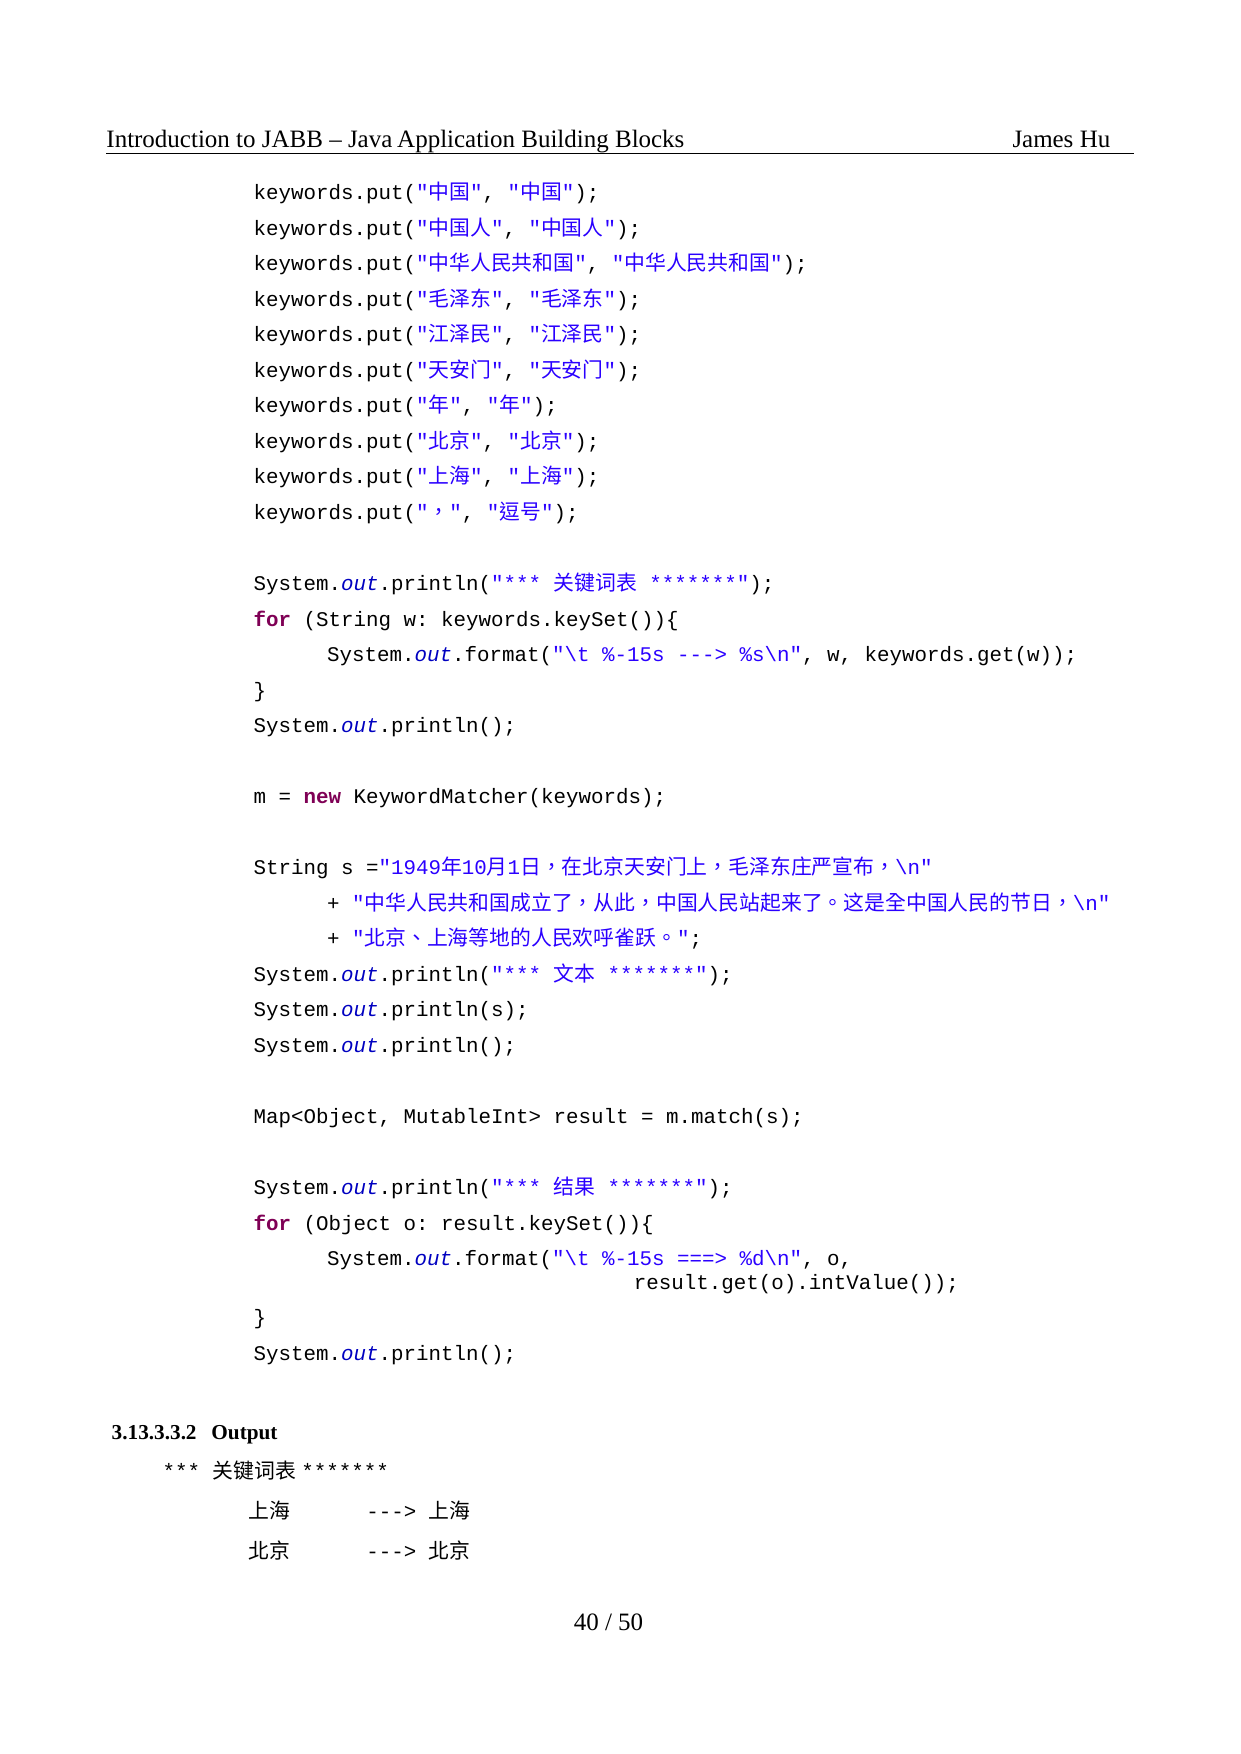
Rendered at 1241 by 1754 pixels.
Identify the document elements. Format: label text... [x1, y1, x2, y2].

text keywords.put("天安门", "天安门"); [106, 360, 1134, 384]
text keywords.put("，", "逗号"); [106, 502, 1134, 526]
text keywords.put("上海", "上海"); [106, 467, 1134, 490]
text + "中华人民共和国成立了，从此，中国人民站起来了。这是全中国人民的节日，\n" [106, 893, 1134, 916]
text m = new KeywordMatcher(keywords); [106, 786, 1134, 810]
text keywords.put("北京", "北京"); [106, 431, 1134, 455]
text System.out.format("\t %-15s ---> %s\n", w, keywords.get(w)); [106, 644, 1134, 668]
text keywords.put("中国人", "中国人"); [106, 218, 1134, 242]
text keywords.put("中国", "中国"); [106, 182, 1134, 206]
text System.out.println(); [106, 1343, 1134, 1366]
text 北京 ---> 北京 [162, 1537, 1134, 1565]
text System.out.println("*** 结果 *******"); [106, 1177, 1134, 1201]
text } [106, 680, 1134, 703]
text + "北京、上海等地的人民欢呼雀跃。"; [106, 928, 1134, 952]
text 上海 ---> 上海 [162, 1496, 1134, 1525]
text for (String w: keywords.keySet()){ [106, 609, 1134, 632]
text System.out.println("*** 文本 *******"); [106, 964, 1134, 987]
text keywords.put("年", "年"); [106, 396, 1134, 419]
text keywords.put("中华人民共和国", "中华人民共和国"); [106, 253, 1134, 277]
text System.out.println(s); [106, 999, 1134, 1023]
text System.out.println(); [106, 1035, 1134, 1058]
text System.out.println("*** 关键词表 *******"); [106, 573, 1134, 597]
subtitle Output [106, 1419, 1134, 1444]
text System.out.format("\t %-15s ===> %d\n", o, result.get(o).intValue()); [106, 1248, 1134, 1295]
text String s ="1949年10月1日，在北京天安门上，毛泽东庄严宣布，\n" [106, 857, 1134, 881]
text System.out.println(); [106, 715, 1134, 739]
text *** 关键词表 ******* [162, 1456, 1134, 1484]
text keywords.put("江泽民", "江泽民"); [106, 324, 1134, 348]
text for (Object o: result.keySet()){ [106, 1212, 1134, 1236]
text } [106, 1307, 1134, 1331]
text keywords.put("毛泽东", "毛泽东"); [106, 289, 1134, 313]
text Map<Object, MutableInt> result = m.match(s); [106, 1106, 1134, 1129]
